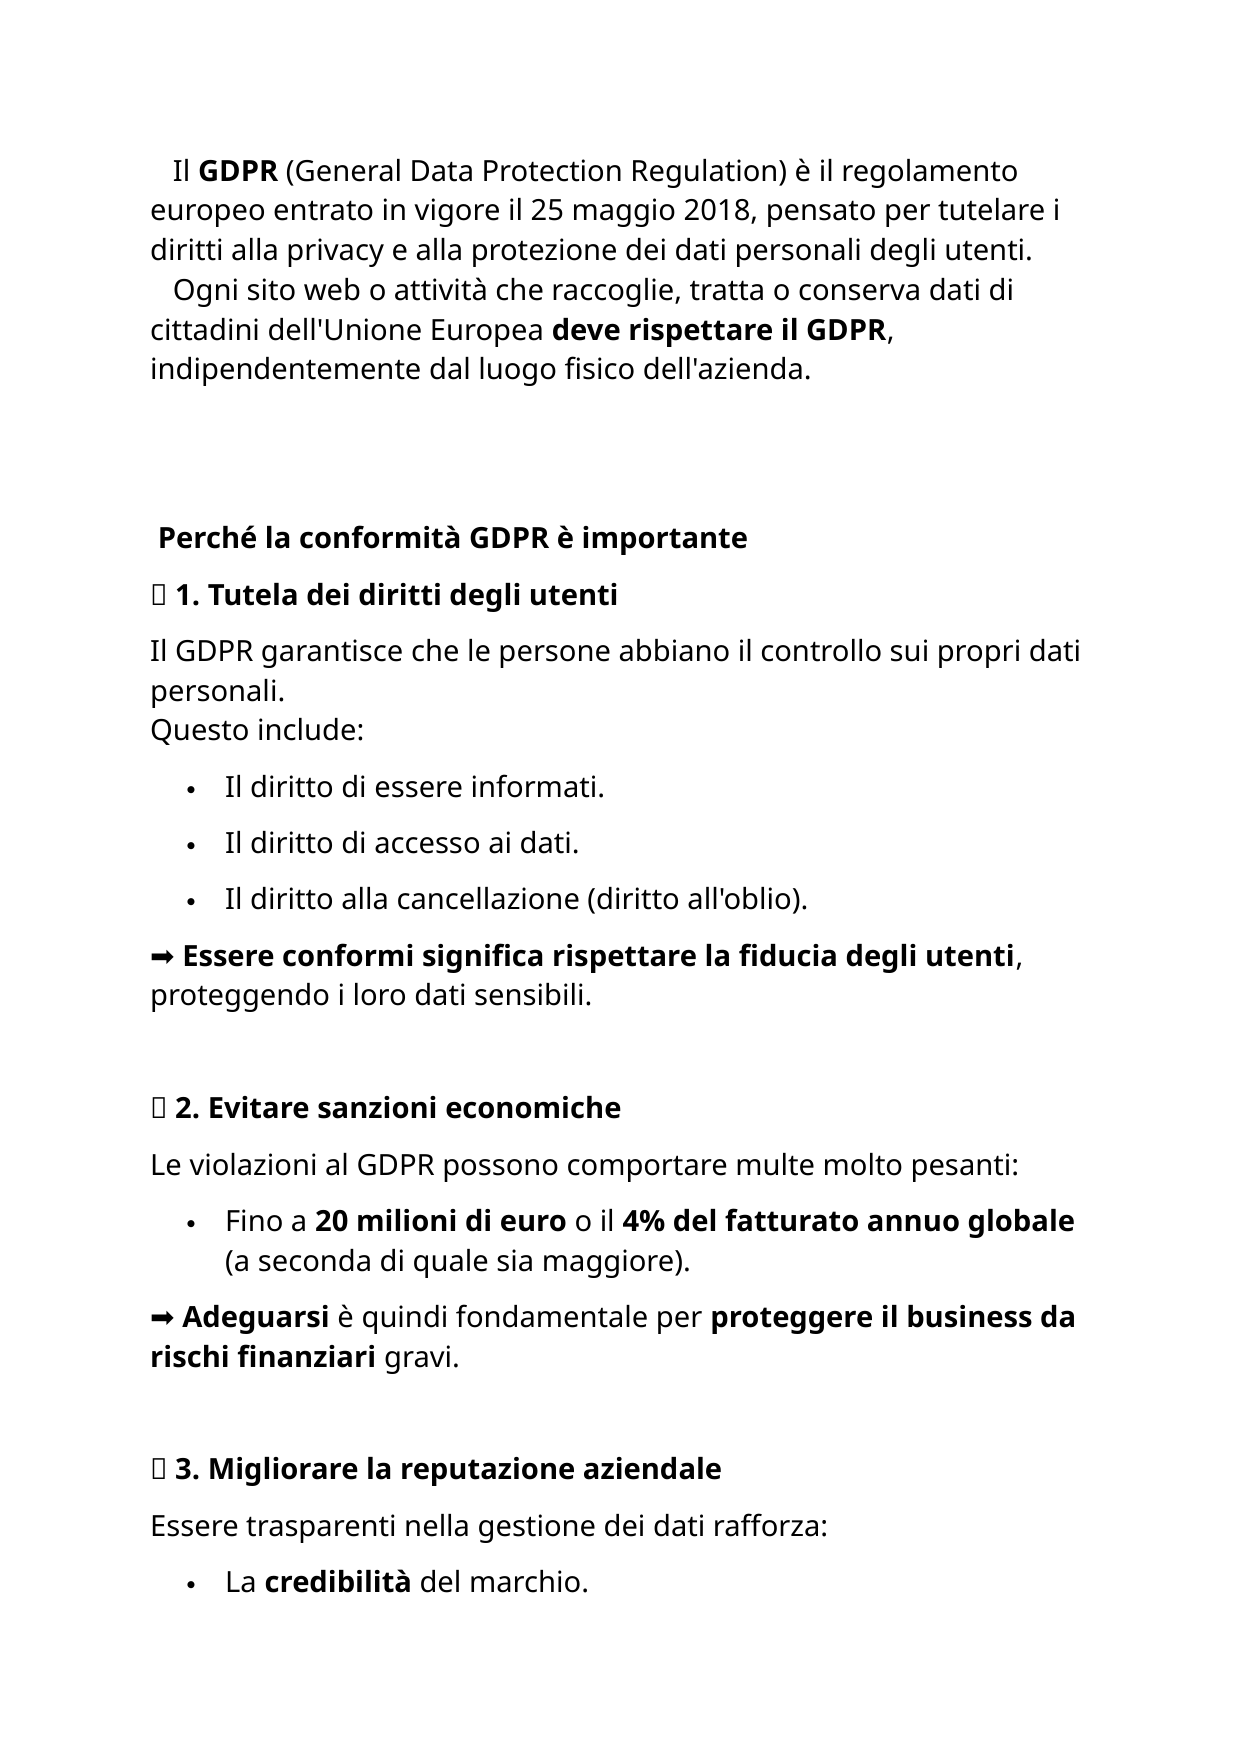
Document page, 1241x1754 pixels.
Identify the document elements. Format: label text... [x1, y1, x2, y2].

text ➡️ Essere conformi significa rispettare la fiducia degli utenti, proteggendo i loro dati sensibili. [150, 935, 1090, 1014]
text Essere trasparenti nella gestione dei dati rafforza: [150, 1505, 1090, 1544]
list Il diritto di essere informati. [187, 766, 1090, 806]
text Le violazioni al GDPR possono comportare multe molto pesanti: [150, 1144, 1090, 1183]
text Perché la conformità GDPR è importante [150, 517, 1090, 557]
text ➡️ Adeguarsi è quindi fondamentale per proteggere il business da rischi finanziari gravi. [150, 1296, 1090, 1376]
list La credibilità del marchio. [187, 1561, 1090, 1601]
list Il diritto di accesso ai dati. [187, 822, 1090, 862]
text ✅ 1. Tutela dei diritti degli utenti [150, 574, 1090, 613]
text Il GDPR garantisce che le persone abbiano il controllo sui propri dati personali. Questo include: [150, 630, 1090, 749]
text ✅ 2. Evitare sanzioni economiche [150, 1087, 1090, 1127]
text Il GDPR (General Data Protection Regulation) è il regolamento europeo entrato in vigore il 25 maggio 2018, pensato per tutelare i diritti alla privacy e alla protezione dei dati personali degli utenti. Ogni sito web o attività che raccoglie, tratta o conserva dati di cittadini dell'Unione Europea deve rispettare il GDPR, indipendentemente dal luogo fisico dell'azienda. [150, 150, 1090, 388]
list Il diritto alla cancellazione (diritto all'oblio). [187, 879, 1090, 918]
text ✅ 3. Migliorare la reputazione aziendale [150, 1448, 1090, 1488]
list Fino a 20 milioni di euro o il 4% del fatturato annuo globale (a seconda di quale sia maggiore). [187, 1200, 1090, 1279]
